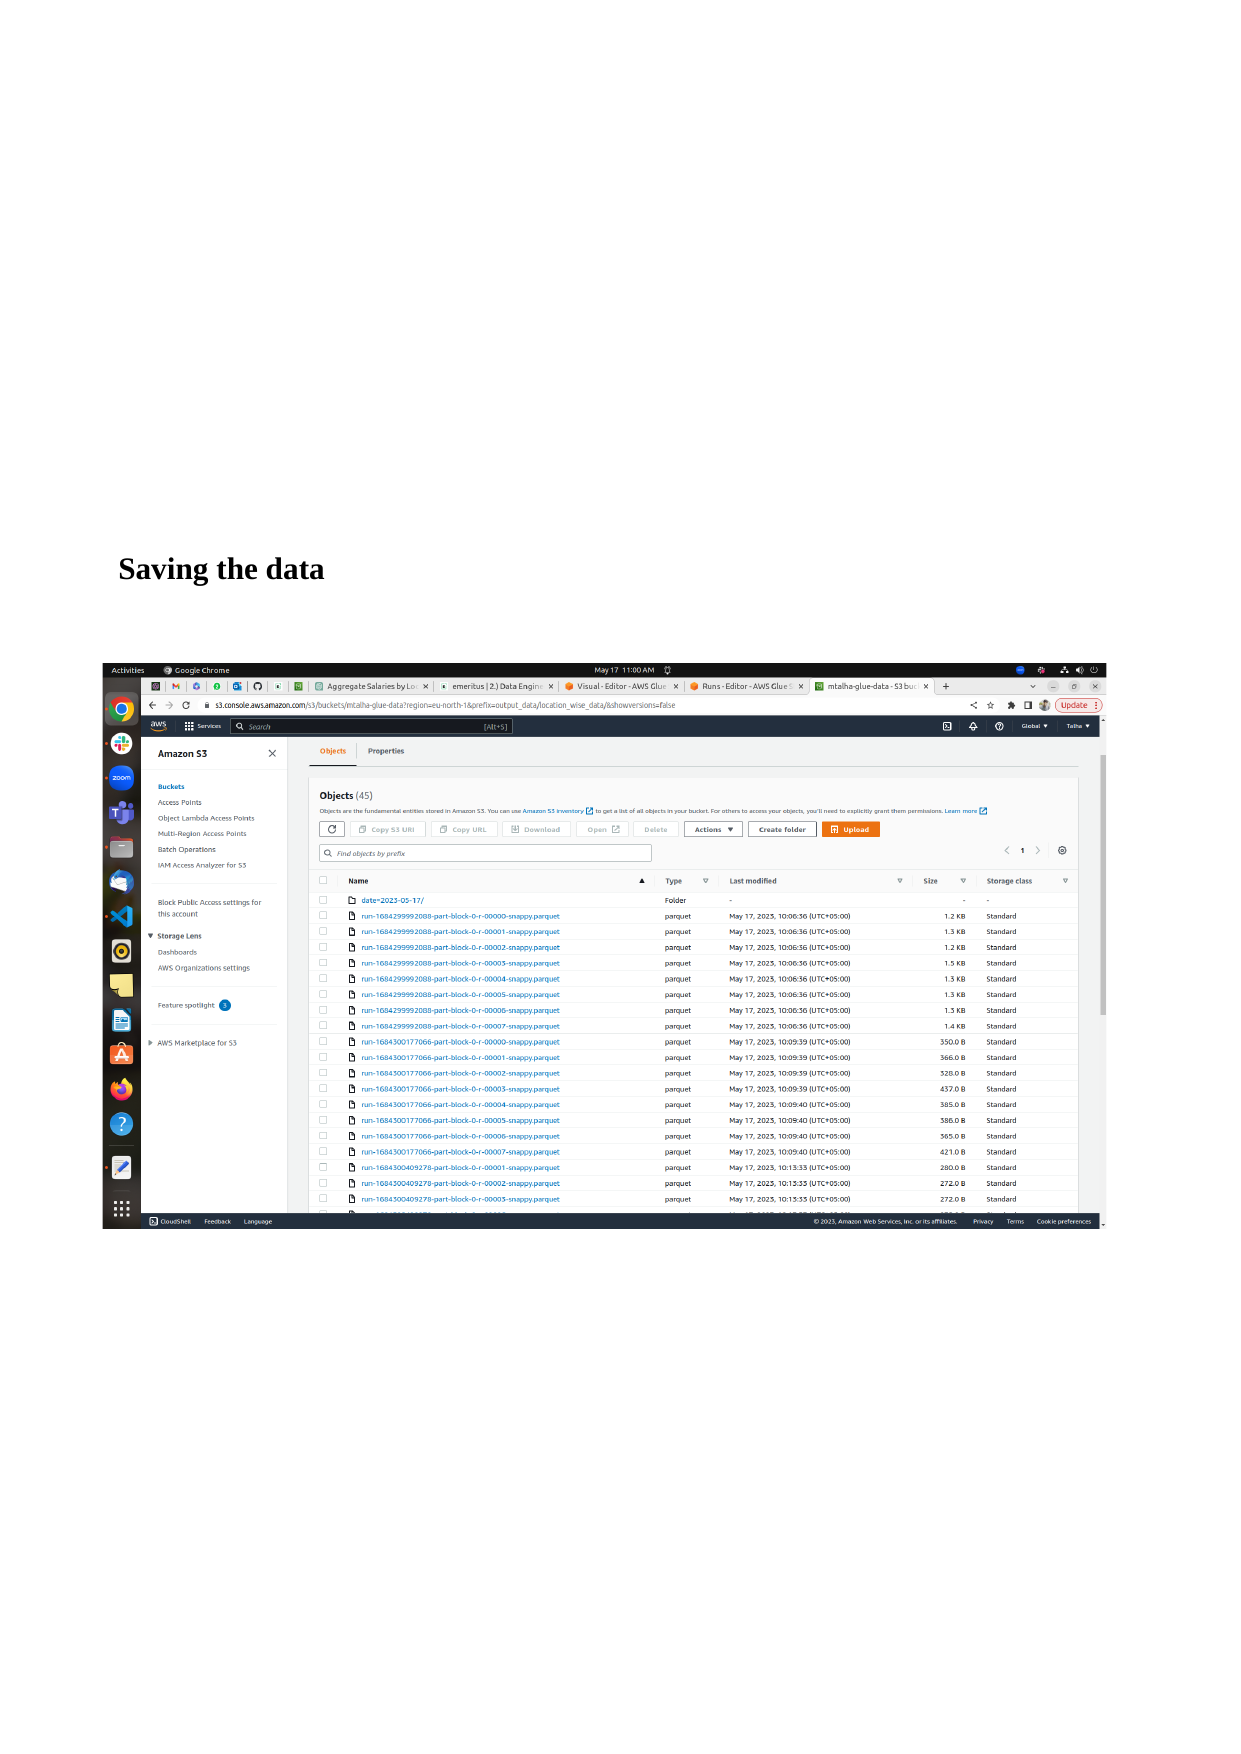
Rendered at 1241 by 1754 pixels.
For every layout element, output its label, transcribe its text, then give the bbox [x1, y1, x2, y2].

picture [102, 663, 1107, 1229]
text Saving the data [118, 550, 1122, 627]
